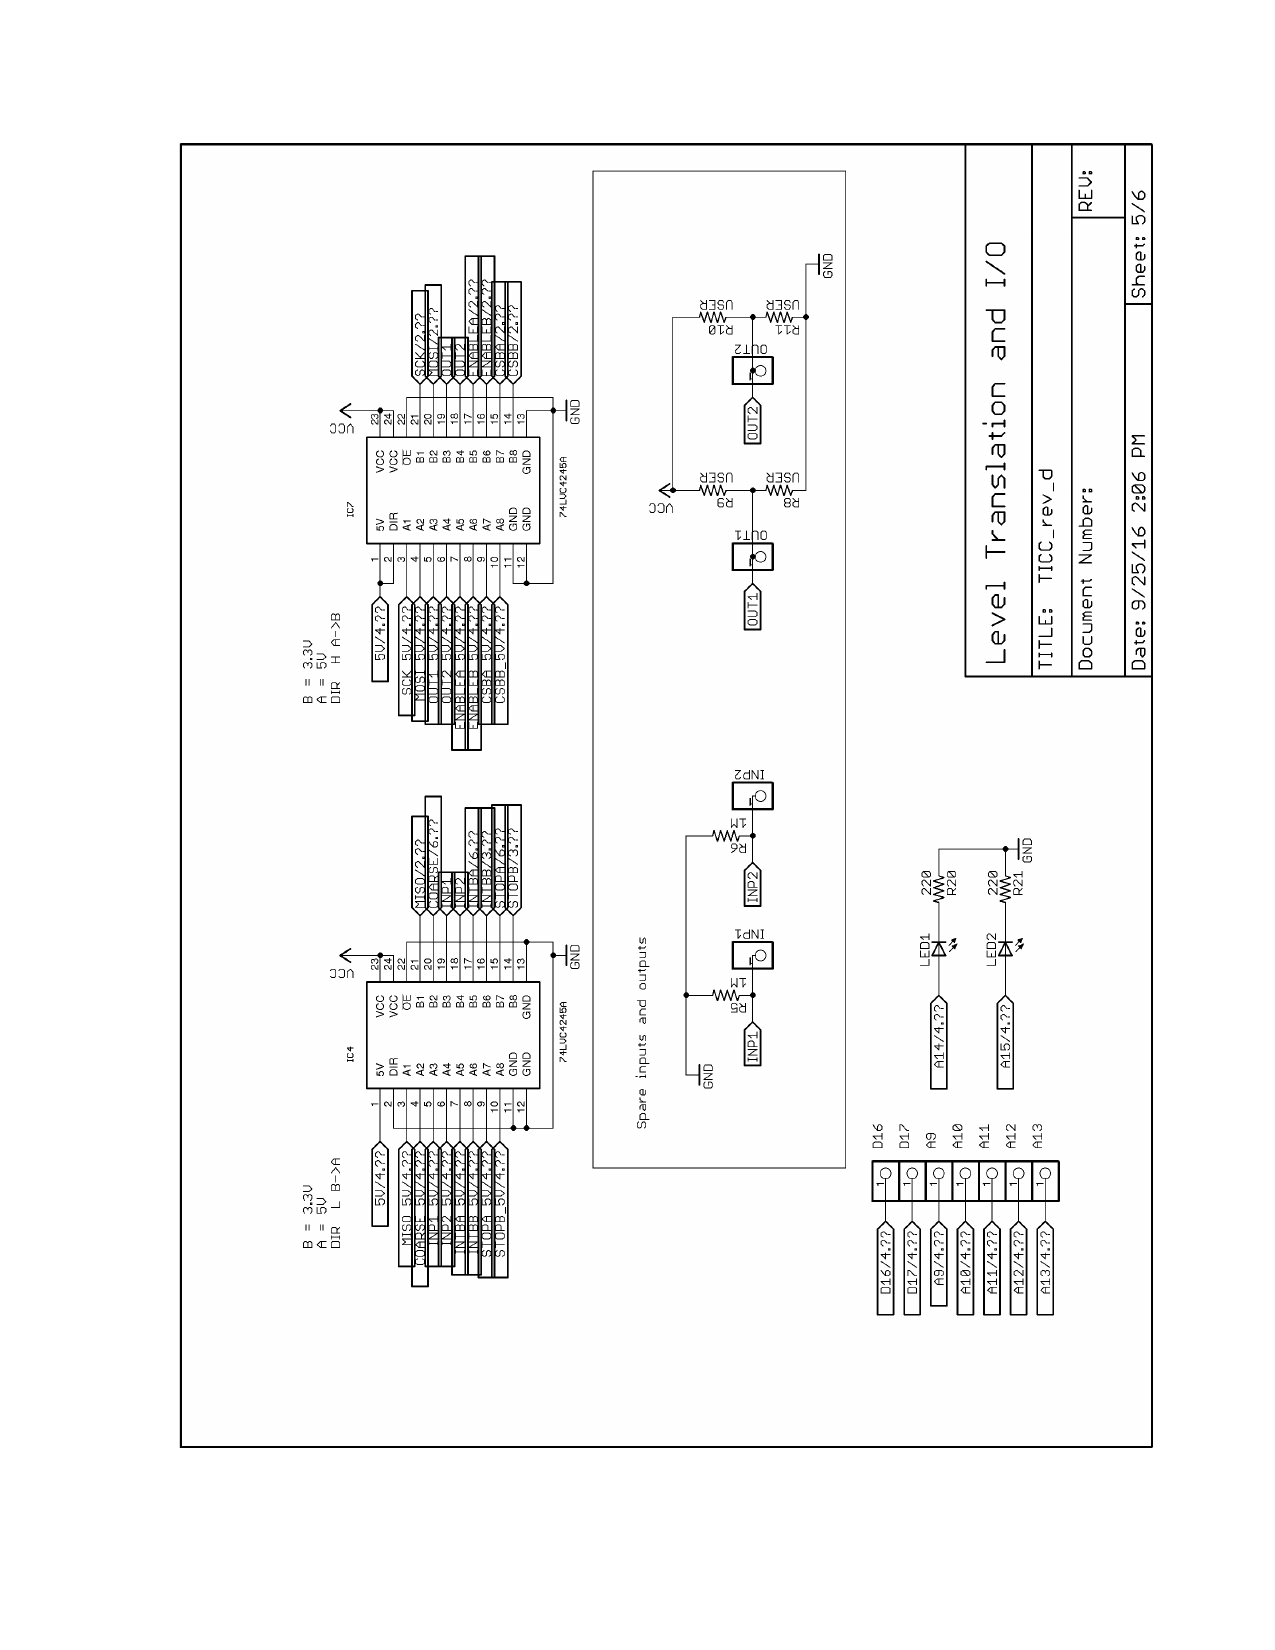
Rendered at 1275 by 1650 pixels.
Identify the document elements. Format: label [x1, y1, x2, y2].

picture [179, 143, 1155, 1450]
